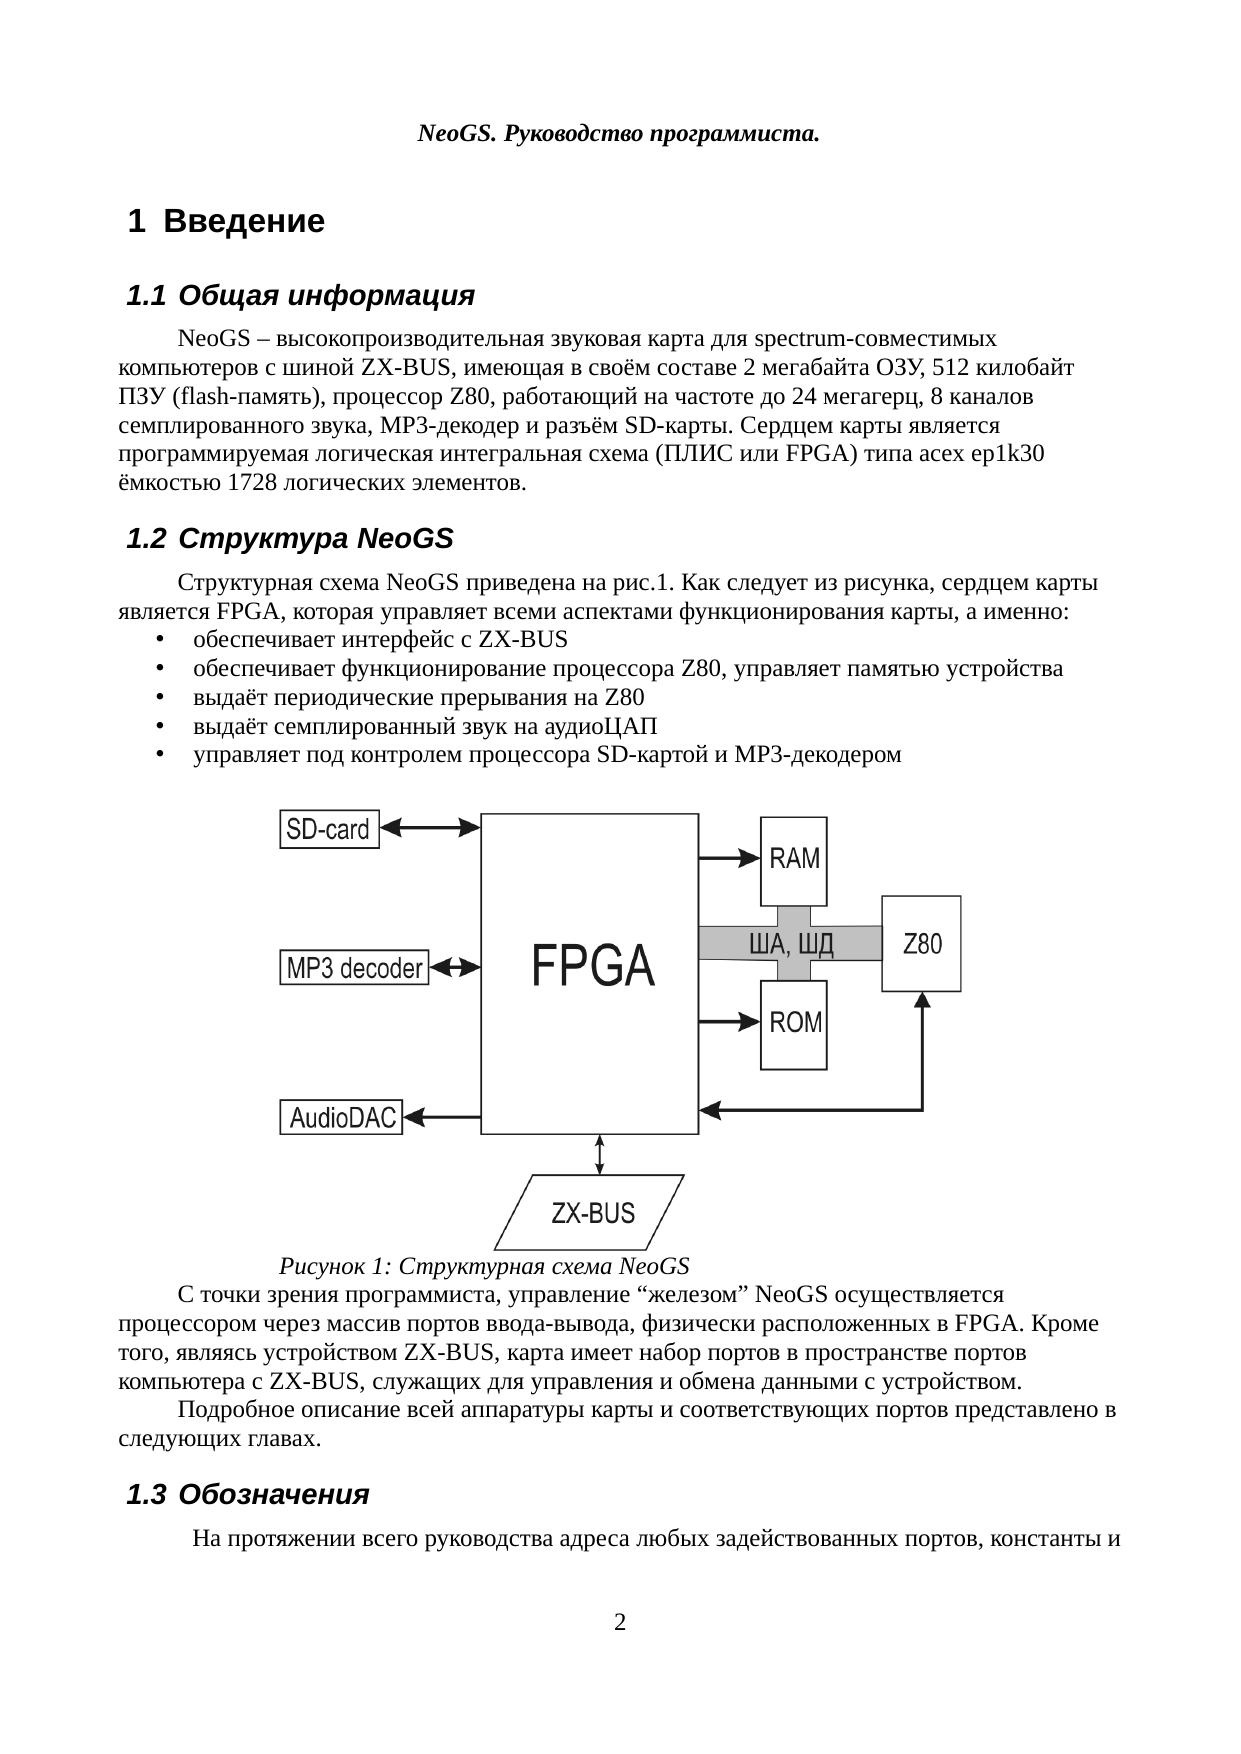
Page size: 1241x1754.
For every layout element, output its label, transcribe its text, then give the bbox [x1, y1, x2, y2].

picture [279, 809, 962, 1251]
subtitle Общая информация [118, 277, 1122, 311]
list управляет под контролем процессора SD-картой и MP3-декодером [156, 739, 1122, 768]
list выдаёт семплированный звук на аудиоЦАП [156, 711, 1122, 739]
subtitle Обозначения [118, 1477, 1122, 1511]
subtitle Структура NeoGS [118, 521, 1122, 554]
list обеспечивает интерфейс с ZX-BUS [156, 624, 1122, 653]
text Структурная схема NeoGS приведена на рис.1. Как следует из рисунка, сердцем карты является FPGA, которая управляет всеми аспектами функционирования карты, а именно: [118, 567, 1122, 624]
list выдаёт периодические прерывания на Z80 [156, 682, 1122, 711]
text Рисунок 1: Структурная схема NeoGS [279, 1251, 961, 1279]
text На протяжении всего руководства адреса любых задействованных портов, константы и [118, 1523, 1122, 1552]
text Подробное описание всей аппаратуры карты и соответствующих портов представлено в следующих главах. [118, 1394, 1122, 1452]
list обеспечивает функционирование процессора Z80, управляет памятью устройства [156, 653, 1122, 682]
text С точки зрения программиста, управление “железом” NeoGS осуществляется процессором через массив портов ввода-вывода, физически расположенных в FPGA. Кроме того, являясь устройством ZX-BUS, карта имеет набор портов в пространстве портов компьютера с ZX-BUS, служащих для управления и обмена данными с устройством. [118, 1279, 1122, 1394]
text NeoGS – высокопроизводительная звуковая карта для spectrum-совместимых компьютеров с шиной ZX-BUS, имеющая в своём составе 2 мегабайта ОЗУ, 512 килобайт ПЗУ (flash-память), процессор Z80, работающий на частоте до 24 мегагерц, 8 каналов семплированного звука, MP3-декодер и разъём SD-карты. Сердцем карты является программируемая логическая интегральная схема (ПЛИС или FPGA) типа acex ep1k30 ёмкостью 1728 логических элементов. [118, 323, 1122, 496]
subtitle Введение [118, 201, 1122, 240]
